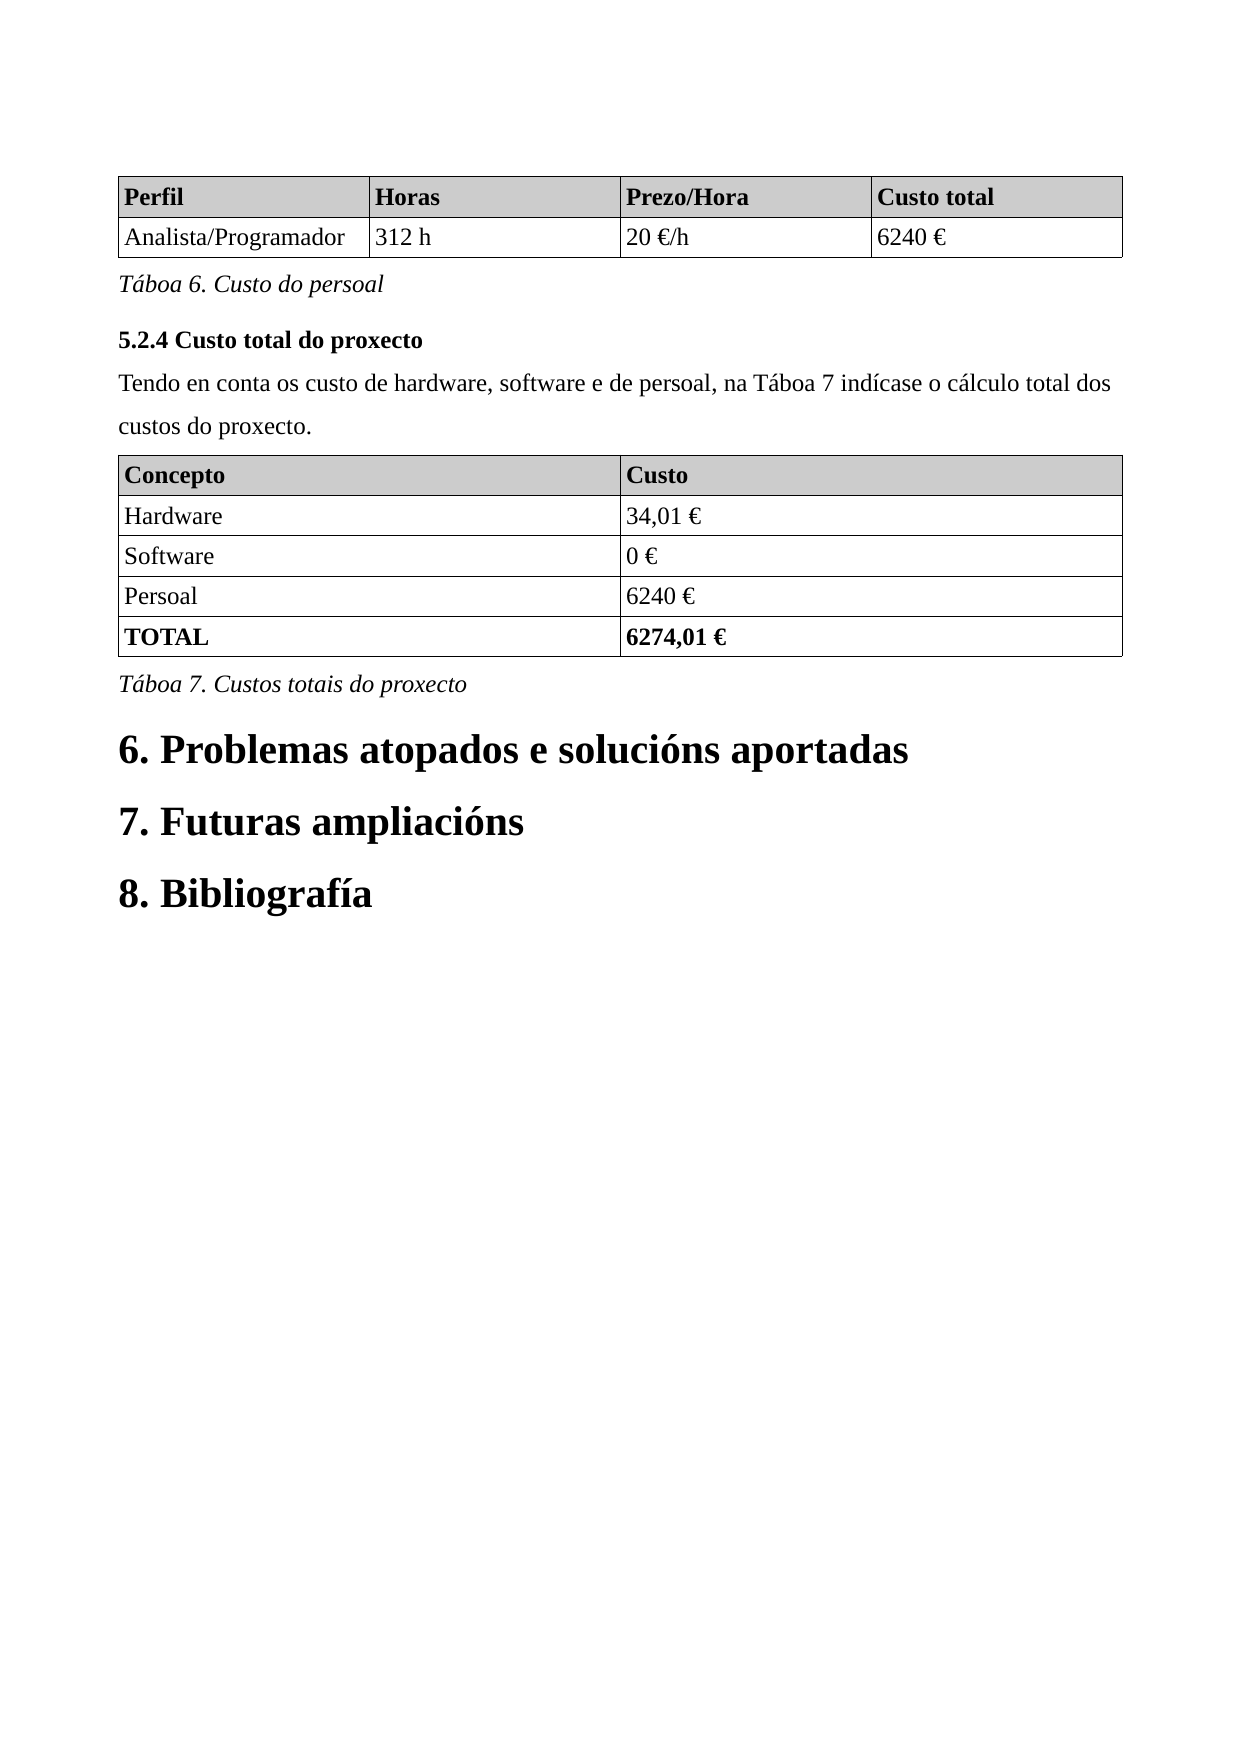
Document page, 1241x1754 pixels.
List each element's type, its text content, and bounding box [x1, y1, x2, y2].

table_header Custo total [872, 177, 1122, 217]
table_cell 20 €/h [621, 218, 871, 257]
text 6. Problemas atopados e solucións aportadas [118, 724, 1122, 772]
table_cell 312 h [370, 218, 620, 257]
table_header Perfil [119, 177, 369, 217]
table_cell Analista/Programador [119, 218, 369, 257]
table_cell Persoal [119, 577, 620, 616]
table_cell Software [119, 536, 620, 576]
table_cell 6240 € [872, 218, 1122, 257]
table_header Concepto [119, 456, 620, 495]
text Tendo en conta os custo de hardware, software e de persoal, na Táboa 7 indícase o cálculo total dos custos do proxecto. [118, 368, 1122, 440]
table_cell TOTAL [119, 617, 620, 656]
table_cell 34,01 € [621, 496, 1122, 535]
table_header Custo [621, 456, 1122, 495]
text 7. Futuras ampliacións [118, 796, 1122, 844]
text Táboa 7. Custos totais do proxecto [118, 669, 1122, 697]
text 5.2.4 Custo total do proxecto [118, 325, 1122, 354]
table_cell 0 € [621, 536, 1122, 576]
table_cell Hardware [119, 496, 620, 535]
text Táboa 6. Custo do persoal [118, 269, 1122, 298]
table_cell 6274,01 € [621, 617, 1122, 656]
text 8. Bibliografía [118, 868, 1122, 916]
table_header Horas [370, 177, 620, 217]
table_cell 6240 € [621, 577, 1122, 616]
table_header Prezo/Hora [621, 177, 871, 217]
